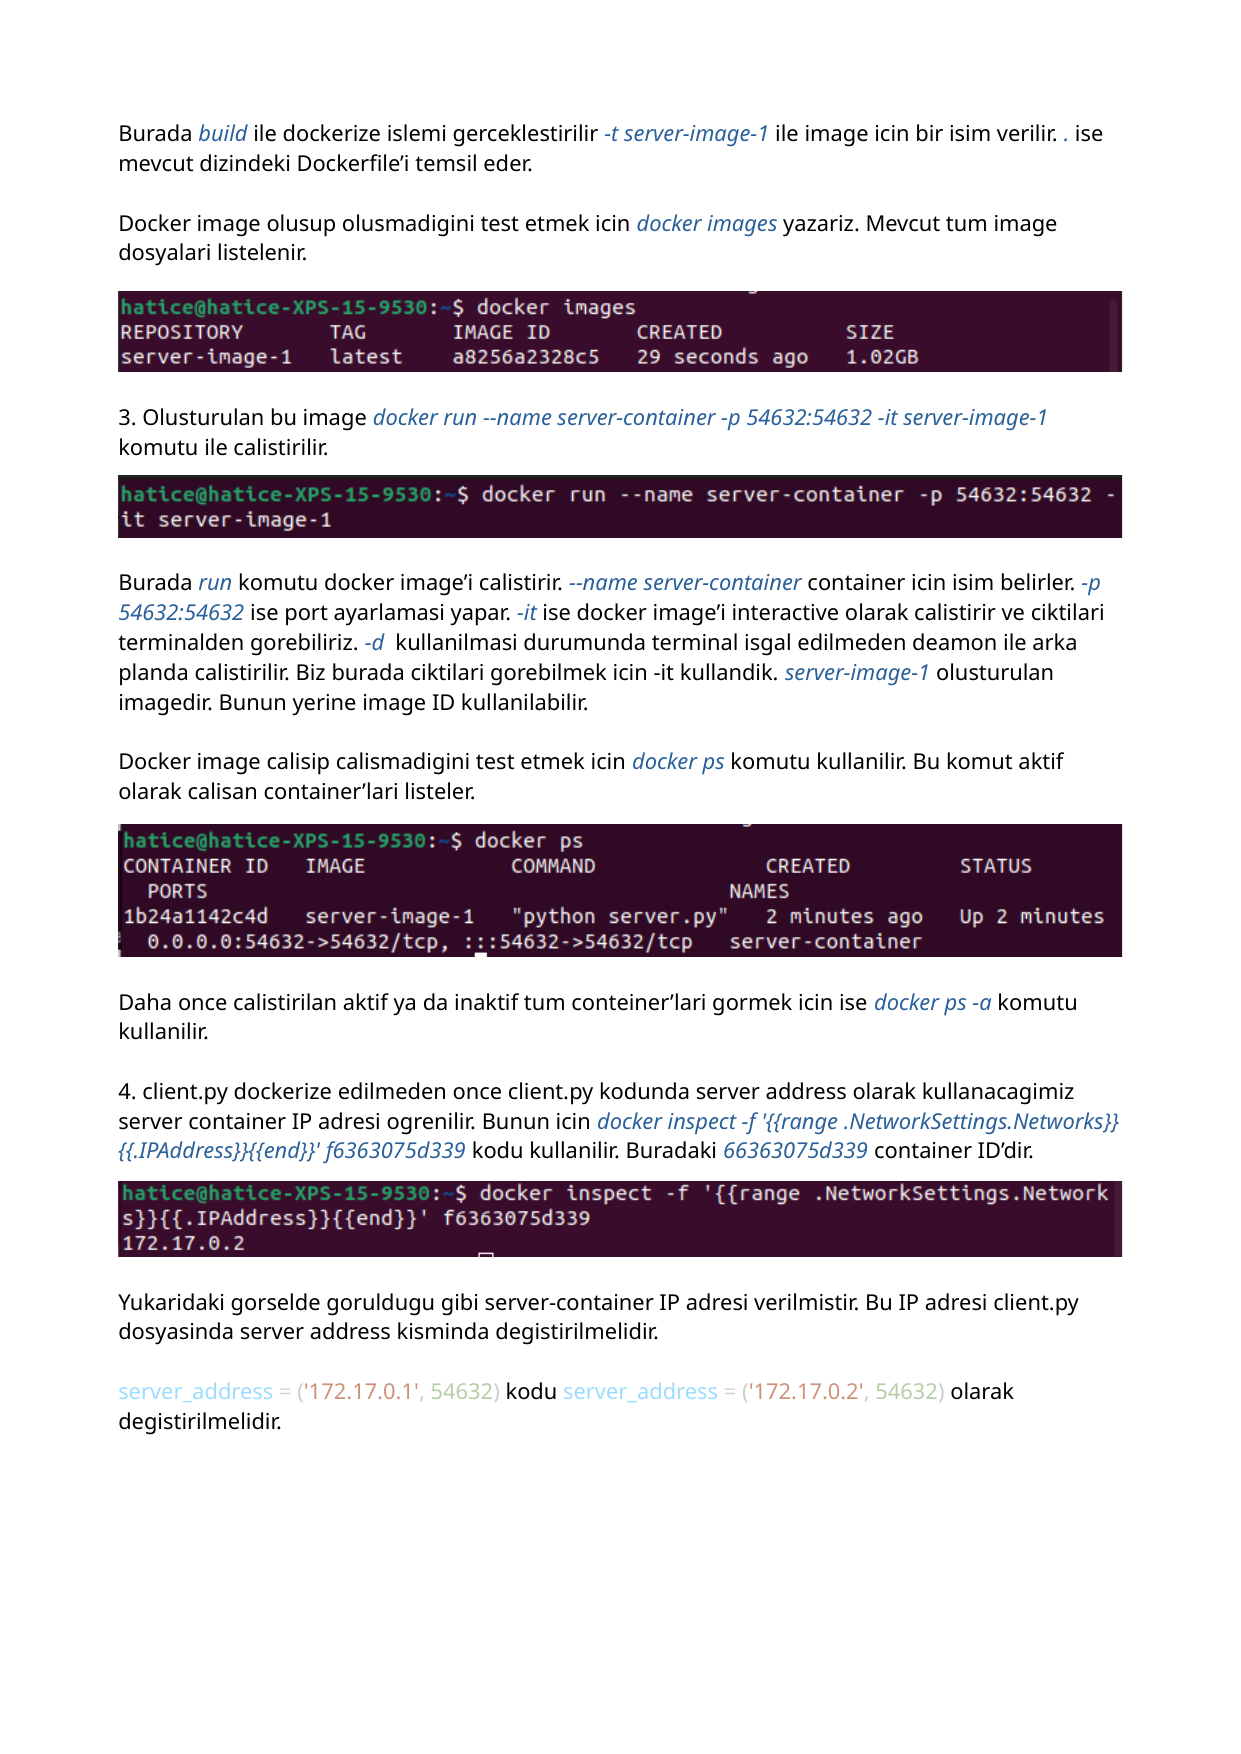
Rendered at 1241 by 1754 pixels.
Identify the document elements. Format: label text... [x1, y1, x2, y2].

text 4. client.py dockerize edilmeden once client.py kodunda server address olarak kullanacagimiz server container IP adresi ogrenilir. Bunun icin docker inspect -f '{{range .NetworkSettings.Networks}}{{.IPAddress}}{{end}}' f6363075d339 kodu kullanilir. Buradaki 66363075d339 container ID’dir. [118, 1076, 1122, 1165]
text Yukaridaki gorselde goruldugu gibi server-container IP adresi verilmistir. Bu IP adresi client.py dosyasinda server address kisminda degistirilmelidir. [118, 1286, 1122, 1346]
picture [118, 1181, 1123, 1257]
text server_address = ('172.17.0.1', 54632) kodu server_address = ('172.17.0.2', 54632) olarak degistirilmelidir. [118, 1376, 1122, 1435]
text Burada run komutu docker image’i calistirir. --name server-container container icin isim belirler. -p 54632:54632 ise port ayarlamasi yapar. -it ise docker image’i interactive olarak calistirir ve ciktilari terminalden gorebiliriz. -d kullanilmasi durumunda terminal isgal edilmeden deamon ile arka planda calistirilir. Biz burada ciktilari gorebilmek icin -it kullandik. server-image-1 olusturulan imagedir. Bunun yerine image ID kullanilabilir. [118, 567, 1122, 716]
picture [118, 475, 1123, 538]
text 3. Olusturulan bu image docker run --name server-container -p 54632:54632 -it server-image-1 komutu ile calistirilir. [118, 402, 1122, 461]
text Docker image olusup olusmadigini test etmek icin docker images yazariz. Mevcut tum image dosyalari listelenir. [118, 207, 1122, 267]
text Daha once calistirilan aktif ya da inaktif tum conteiner’lari gormek icin ise docker ps -a komutu kullanilir. [118, 986, 1122, 1046]
text Burada build ile dockerize islemi gerceklestirilir -t server-image-1 ile image icin bir isim verilir. . ise mevcut dizindeki Dockerfile’i temsil eder. [118, 118, 1122, 178]
picture [118, 291, 1123, 372]
text Docker image calisip calismadigini test etmek icin docker ps komutu kullanilir. Bu komut aktif olarak calisan container’lari listeler. [118, 746, 1122, 806]
picture [118, 824, 1123, 957]
